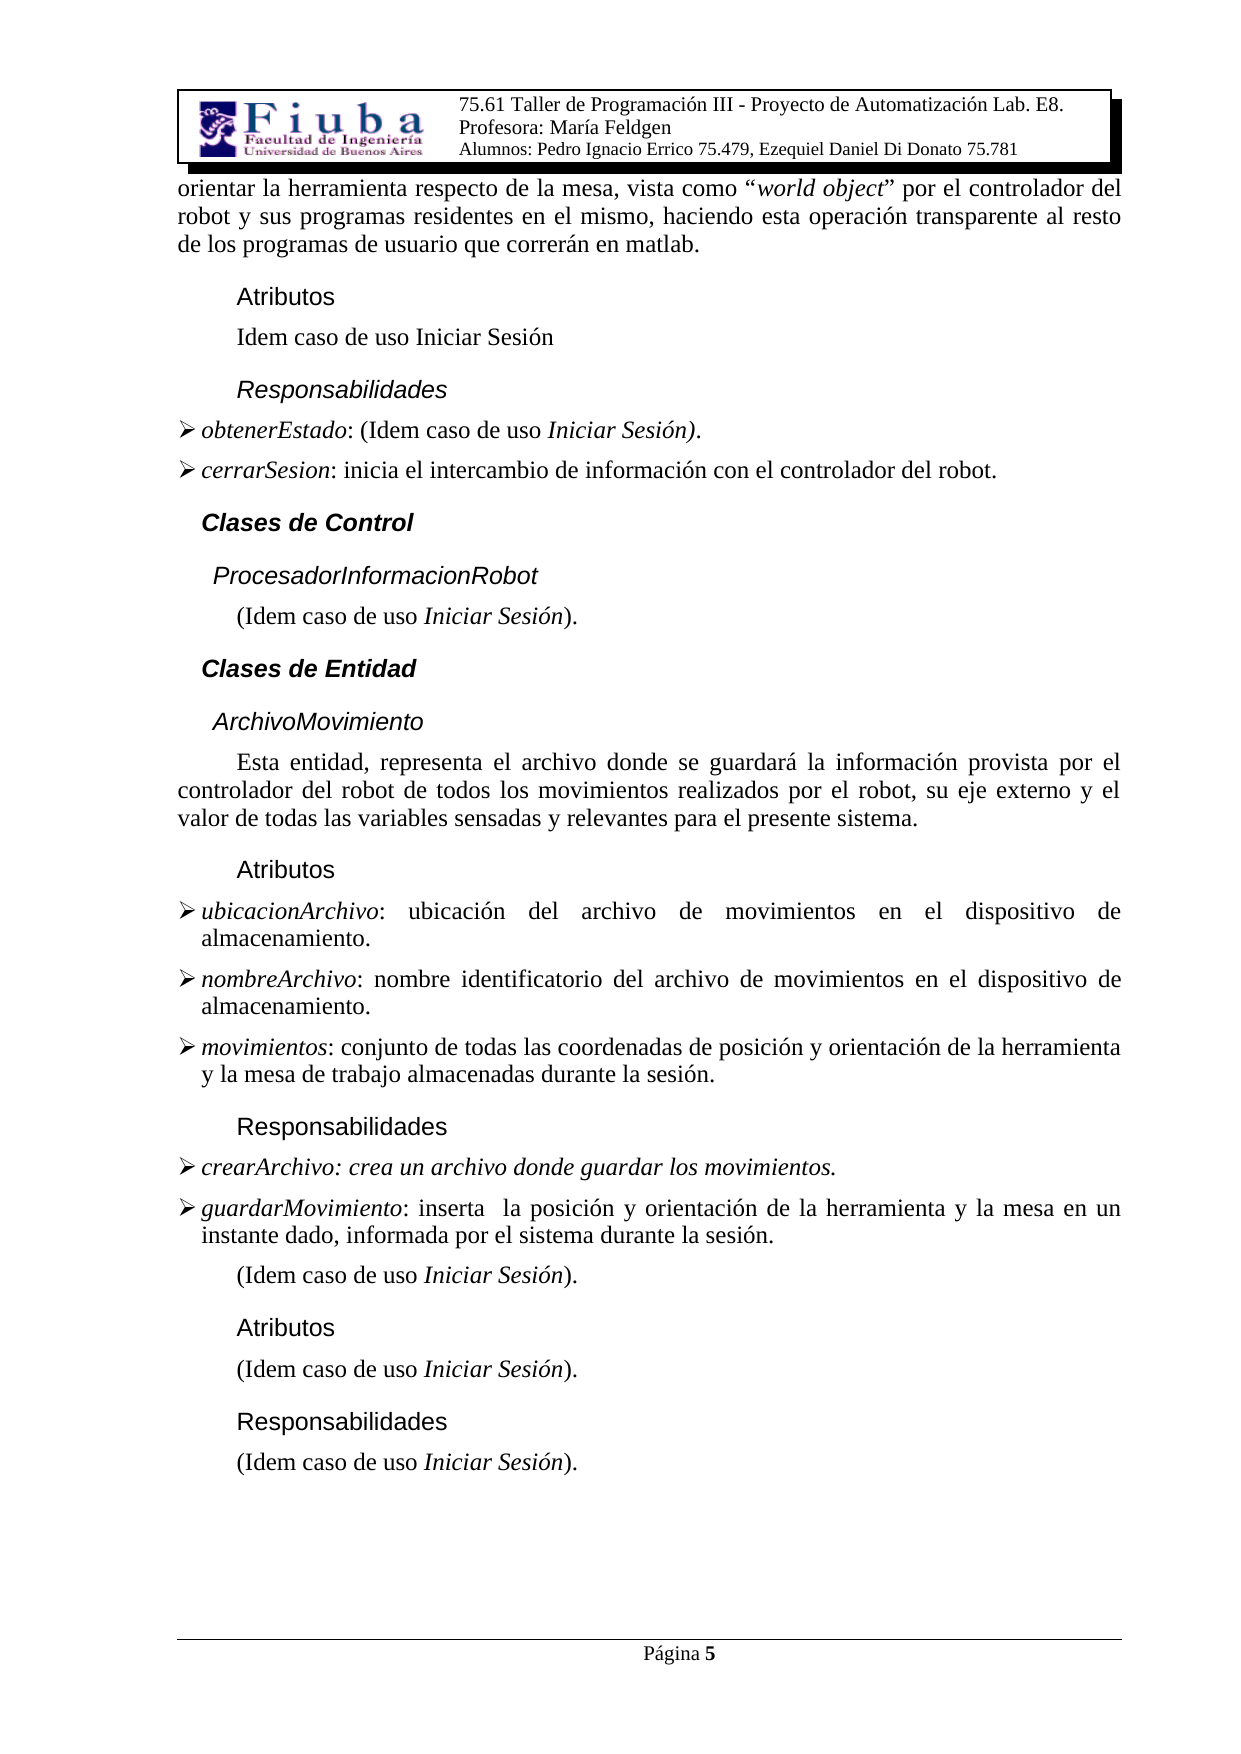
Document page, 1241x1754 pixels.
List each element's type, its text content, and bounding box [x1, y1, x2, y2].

list guardarMovimiento: inserta la posición y orientación de la herramienta y la mesa en un instante dado, informada por el sistema durante la sesión. [177, 1194, 1122, 1249]
list movimientos: conjunto de todas las coordenadas de posición y orientación de la herramienta y la mesa de trabajo almacenadas durante la sesión. [177, 1033, 1122, 1088]
subtitle Responsabilidades [177, 376, 1122, 403]
text (Idem caso de uso Iniciar Sesión). [177, 1355, 1122, 1382]
text (Idem caso de uso Iniciar Sesión). [177, 602, 1122, 630]
subtitle Clases de Control [177, 509, 1122, 537]
list ubicacionArchivo: ubicación del archivo de movimientos en el dispositivo de almacenamiento. [177, 897, 1122, 952]
subtitle Atributos [177, 1314, 1122, 1342]
subtitle Responsabilidades [177, 1407, 1122, 1435]
subtitle ArchivoMovimiento [177, 708, 1122, 736]
subtitle Responsabilidades [177, 1113, 1122, 1141]
text (Idem caso de uso Iniciar Sesión). [177, 1448, 1122, 1476]
list obtenerEstado: (Idem caso de uso Iniciar Sesión). [177, 416, 1122, 444]
picture [196, 100, 431, 157]
text (Idem caso de uso Iniciar Sesión). [177, 1262, 1122, 1289]
list crearArchivo: crea un archivo donde guardar los movimientos. [177, 1153, 1122, 1181]
list nombreArchivo: nombre identificatorio del archivo de movimientos en el dispositivo de almacenamiento. [177, 965, 1122, 1020]
text orientar la herramienta respecto de la mesa, vista como “world object” por el controlador del robot y sus programas residentes en el mismo, haciendo esta operación transparente al resto de los programas de usuario que correrán en matlab. [177, 174, 1122, 257]
subtitle Clases de Entidad [177, 655, 1122, 683]
text Esta entidad, representa el archivo donde se guardará la información provista por el controlador del robot de todos los movimientos realizados por el robot, su eje externo y el valor de todas las variables sensadas y relevantes para el presente sistema. [177, 748, 1122, 831]
subtitle Atributos [177, 282, 1122, 310]
subtitle ProcesadorInformacionRobot [177, 562, 1122, 590]
list cerrarSesion: inicia el intercambio de información con el controlador del robot. [177, 456, 1122, 484]
text Idem caso de uso Iniciar Sesión [177, 323, 1122, 351]
subtitle Atributos [177, 856, 1122, 884]
